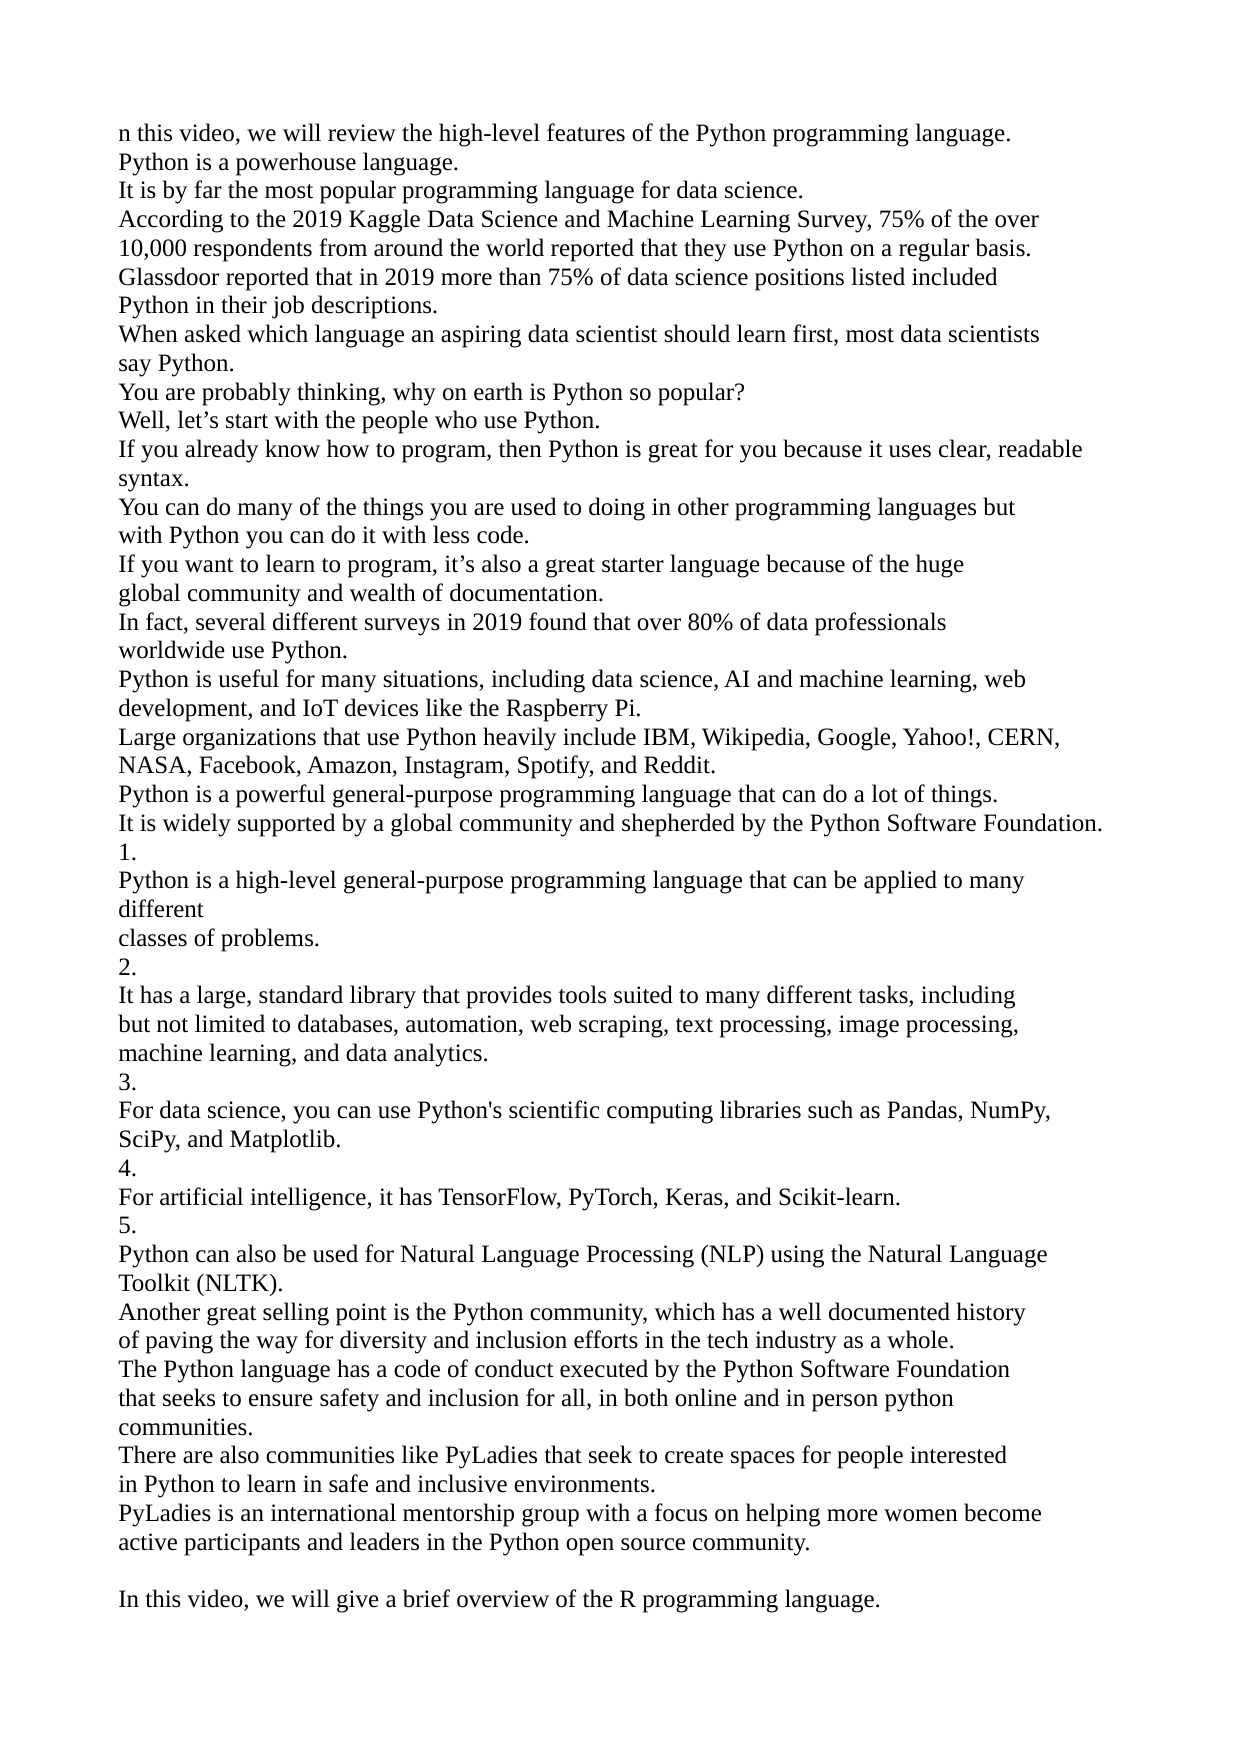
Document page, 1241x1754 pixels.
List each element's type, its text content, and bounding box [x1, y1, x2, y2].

text Python is a powerhouse language. [118, 147, 1122, 176]
text 5. [118, 1211, 1122, 1239]
text development, and IoT devices like the Raspberry Pi. [118, 693, 1122, 722]
text If you want to learn to program, it’s also a great starter language because of the huge [118, 549, 1122, 578]
text SciPy, and Matplotlib. [118, 1124, 1122, 1153]
text Toolkit (NLTK). [118, 1268, 1122, 1297]
text Well, let’s start with the people who use Python. [118, 406, 1122, 434]
text but not limited to databases, automation, web scraping, text processing, image processing, [118, 1009, 1122, 1038]
text 10,000 respondents from around the world reported that they use Python on a regular basis. [118, 233, 1122, 262]
text worldwide use Python. [118, 636, 1122, 664]
text Python is a powerful general-purpose programming language that can do a lot of things. [118, 779, 1122, 808]
text You can do many of the things you are used to doing in other programming languages but [118, 492, 1122, 521]
text If you already know how to program, then Python is great for you because it uses clear, readable [118, 434, 1122, 463]
text It is widely supported by a global community and shepherded by the Python Software Foundation. [118, 808, 1122, 837]
text PyLadies is an international mentorship group with a focus on helping more women become [118, 1498, 1122, 1527]
text You are probably thinking, why on earth is Python so popular? [118, 377, 1122, 406]
text classes of problems. [118, 923, 1122, 952]
text Python is a high-level general-purpose programming language that can be applied to many different [118, 866, 1122, 923]
text For data science, you can use Python's scientific computing libraries such as Pandas, NumPy, [118, 1096, 1122, 1124]
text NASA, Facebook, Amazon, Instagram, Spotify, and Reddit. [118, 751, 1122, 779]
text 4. [118, 1153, 1122, 1182]
text 3. [118, 1067, 1122, 1096]
text In this video, we will give a brief overview of the R programming language. [118, 1584, 1122, 1613]
text that seeks to ensure safety and inclusion for all, in both online and in person python [118, 1383, 1122, 1412]
text n this video, we will review the high-level features of the Python programming language. [118, 118, 1122, 147]
text There are also communities like PyLadies that seek to create spaces for people interested [118, 1441, 1122, 1469]
text communities. [118, 1412, 1122, 1441]
text say Python. [118, 348, 1122, 377]
text global community and wealth of documentation. [118, 578, 1122, 607]
text machine learning, and data analytics. [118, 1038, 1122, 1067]
text When asked which language an aspiring data scientist should learn first, most data scientists [118, 319, 1122, 348]
text Large organizations that use Python heavily include IBM, Wikipedia, Google, Yahoo!, CERN, [118, 722, 1122, 751]
text syntax. [118, 463, 1122, 492]
text 1. [118, 837, 1122, 866]
text Python in their job descriptions. [118, 291, 1122, 319]
text Glassdoor reported that in 2019 more than 75% of data science positions listed included [118, 262, 1122, 291]
text Another great selling point is the Python community, which has a well documented history [118, 1297, 1122, 1326]
text with Python you can do it with less code. [118, 521, 1122, 549]
text For artificial intelligence, it has TensorFlow, PyTorch, Keras, and Scikit-learn. [118, 1182, 1122, 1211]
text The Python language has a code of conduct executed by the Python Software Foundation [118, 1354, 1122, 1383]
text Python can also be used for Natural Language Processing (NLP) using the Natural Language [118, 1239, 1122, 1268]
text It is by far the most popular programming language for data science. [118, 176, 1122, 204]
text Python is useful for many situations, including data science, AI and machine learning, web [118, 664, 1122, 693]
text 2. [118, 952, 1122, 981]
text According to the 2019 Kaggle Data Science and Machine Learning Survey, 75% of the over [118, 204, 1122, 233]
text active participants and leaders in the Python open source community. [118, 1527, 1122, 1556]
text of paving the way for diversity and inclusion efforts in the tech industry as a whole. [118, 1326, 1122, 1354]
text In fact, several different surveys in 2019 found that over 80% of data professionals [118, 607, 1122, 636]
text It has a large, standard library that provides tools suited to many different tasks, including [118, 981, 1122, 1009]
text in Python to learn in safe and inclusive environments. [118, 1469, 1122, 1498]
